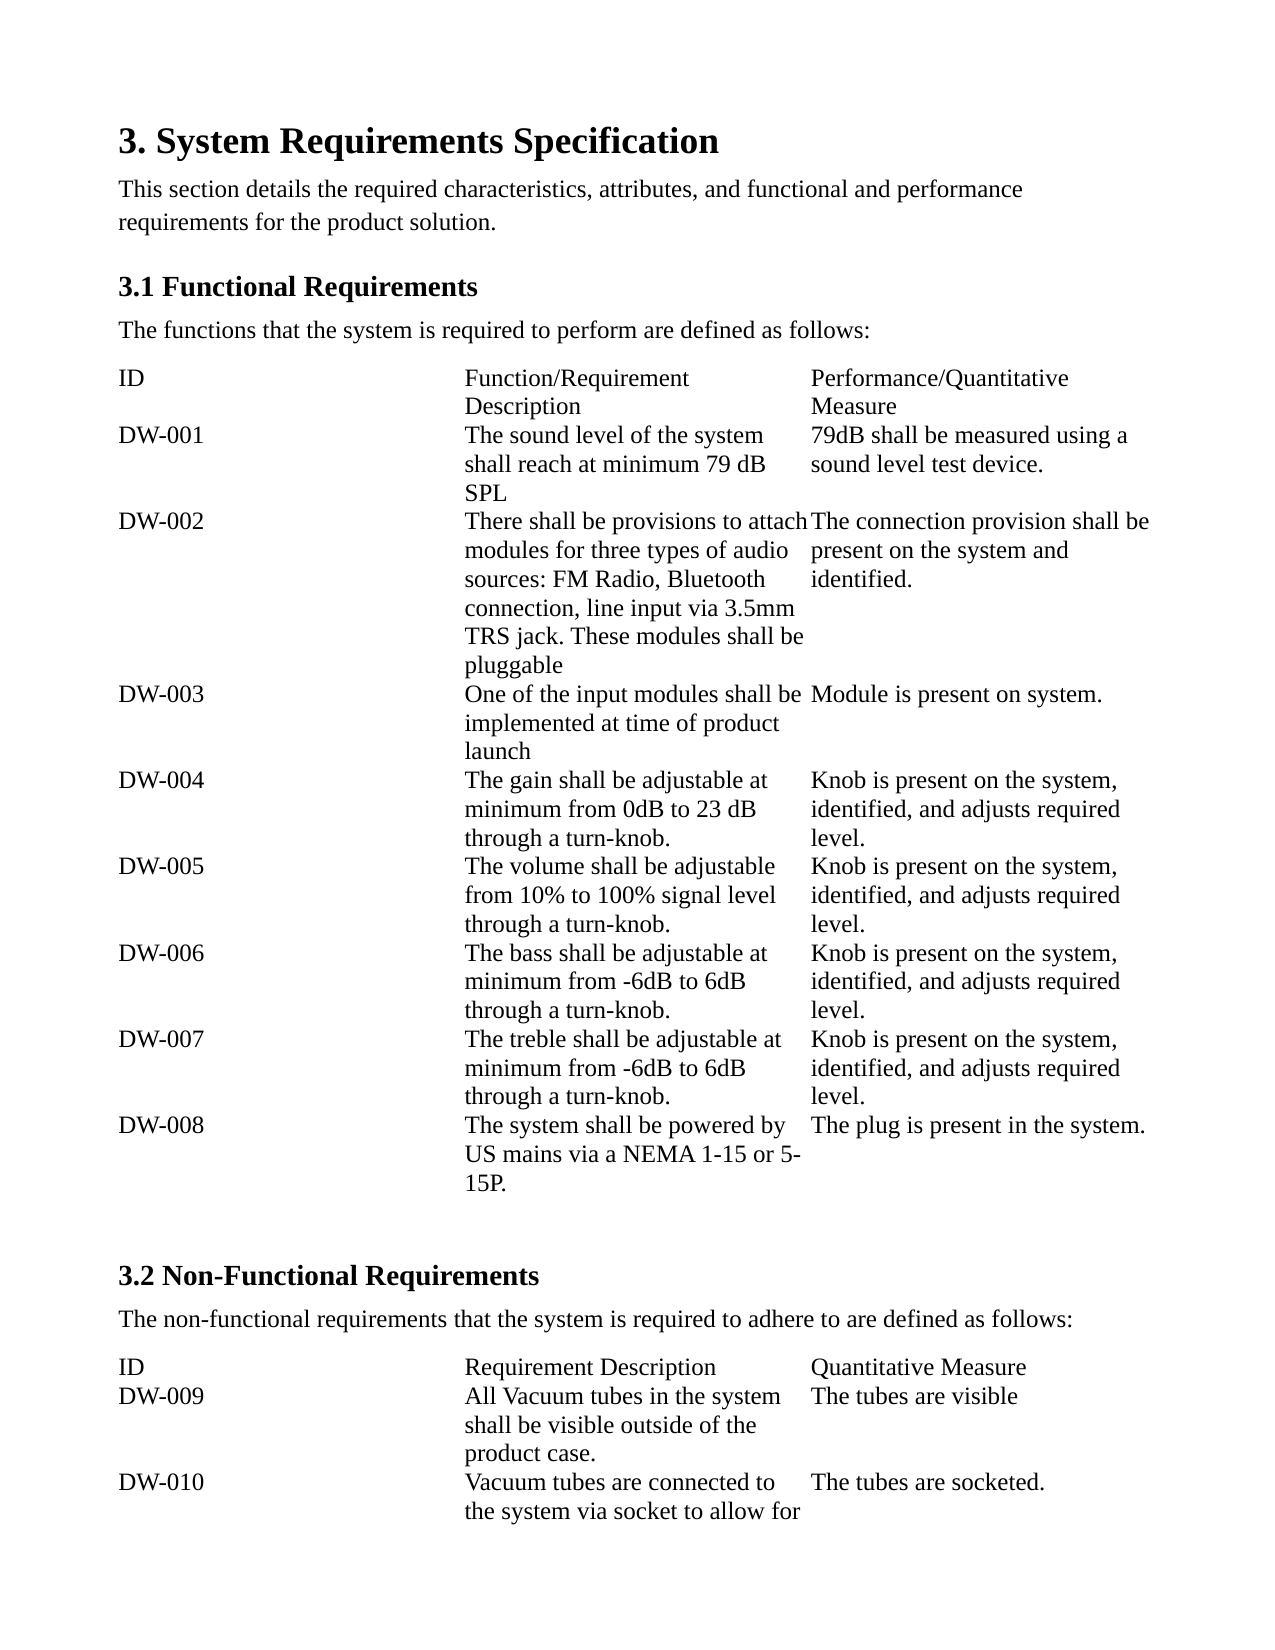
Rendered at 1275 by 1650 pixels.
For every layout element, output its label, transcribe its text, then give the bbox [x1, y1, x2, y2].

table_cell The bass shall be adjustable at minimum from -6dB to 6dB through a turn-knob. [464, 938, 811, 1024]
table_cell DW-010 [118, 1467, 464, 1525]
table_cell The volume shall be adjustable from 10% to 100% signal level through a turn-knob. [464, 851, 811, 938]
subtitle 3.2 Non-Functional Requirements [118, 1258, 1157, 1292]
table_header Performance/Quantitative Measure [811, 363, 1157, 420]
table_header Requirement Description [464, 1352, 811, 1381]
table_cell Knob is present on the system, identified, and adjusts required level. [811, 765, 1157, 851]
table_cell All Vacuum tubes in the system shall be visible outside of the product case. [464, 1381, 811, 1467]
table_cell Knob is present on the system, identified, and adjusts required level. [811, 1024, 1157, 1110]
table_cell DW-008 [118, 1110, 464, 1196]
table_cell DW-007 [118, 1024, 464, 1110]
text The non-functional requirements that the system is required to adhere to are defined as follows: [118, 1304, 1157, 1333]
table_cell The system shall be powered by US mains via a NEMA 1-15 or 5-15P. [464, 1110, 811, 1196]
table_cell DW-009 [118, 1381, 464, 1467]
table_cell 79dB shall be measured using a sound level test device. [811, 420, 1157, 506]
table_header ID [118, 1352, 464, 1381]
table_cell The tubes are visible [811, 1381, 1157, 1467]
table_cell The connection provision shall be present on the system and identified. [811, 506, 1157, 679]
table_cell DW-004 [118, 765, 464, 851]
table_header Quantitative Measure [811, 1352, 1157, 1381]
table_cell DW-001 [118, 420, 464, 506]
text The functions that the system is required to perform are defined as follows: [118, 315, 1157, 344]
table_cell Knob is present on the system, identified, and adjusts required level. [811, 938, 1157, 1024]
table_cell The sound level of the system shall reach at minimum 79 dB SPL [464, 420, 811, 506]
table_cell DW-006 [118, 938, 464, 1024]
table_cell The treble shall be adjustable at minimum from -6dB to 6dB through a turn-knob. [464, 1024, 811, 1110]
table_cell Module is present on system. [811, 679, 1157, 765]
table_cell The plug is present in the system. [811, 1110, 1157, 1196]
subtitle 3. System Requirements Specification [118, 118, 1157, 161]
table_header Function/Requirement Description [464, 363, 811, 420]
text This section details the required characteristics, attributes, and functional and performance requirements for the product solution. [118, 174, 1157, 236]
table_cell Knob is present on the system, identified, and adjusts required level. [811, 851, 1157, 938]
table_cell Vacuum tubes are connected to the system via socket to allow for [464, 1467, 811, 1525]
table_cell DW-002 [118, 506, 464, 679]
table_cell One of the input modules shall be implemented at time of product launch [464, 679, 811, 765]
table_cell DW-005 [118, 851, 464, 938]
table_cell There shall be provisions to attach modules for three types of audio sources: FM Radio, Bluetooth connection, line input via 3.5mm TRS jack. These modules shall be pluggable [464, 506, 811, 679]
table_cell The tubes are socketed. [811, 1467, 1157, 1525]
table_header ID [118, 363, 464, 420]
table_cell The gain shall be adjustable at minimum from 0dB to 23 dB through a turn-knob. [464, 765, 811, 851]
table_cell DW-003 [118, 679, 464, 765]
subtitle 3.1 Functional Requirements [118, 269, 1157, 302]
